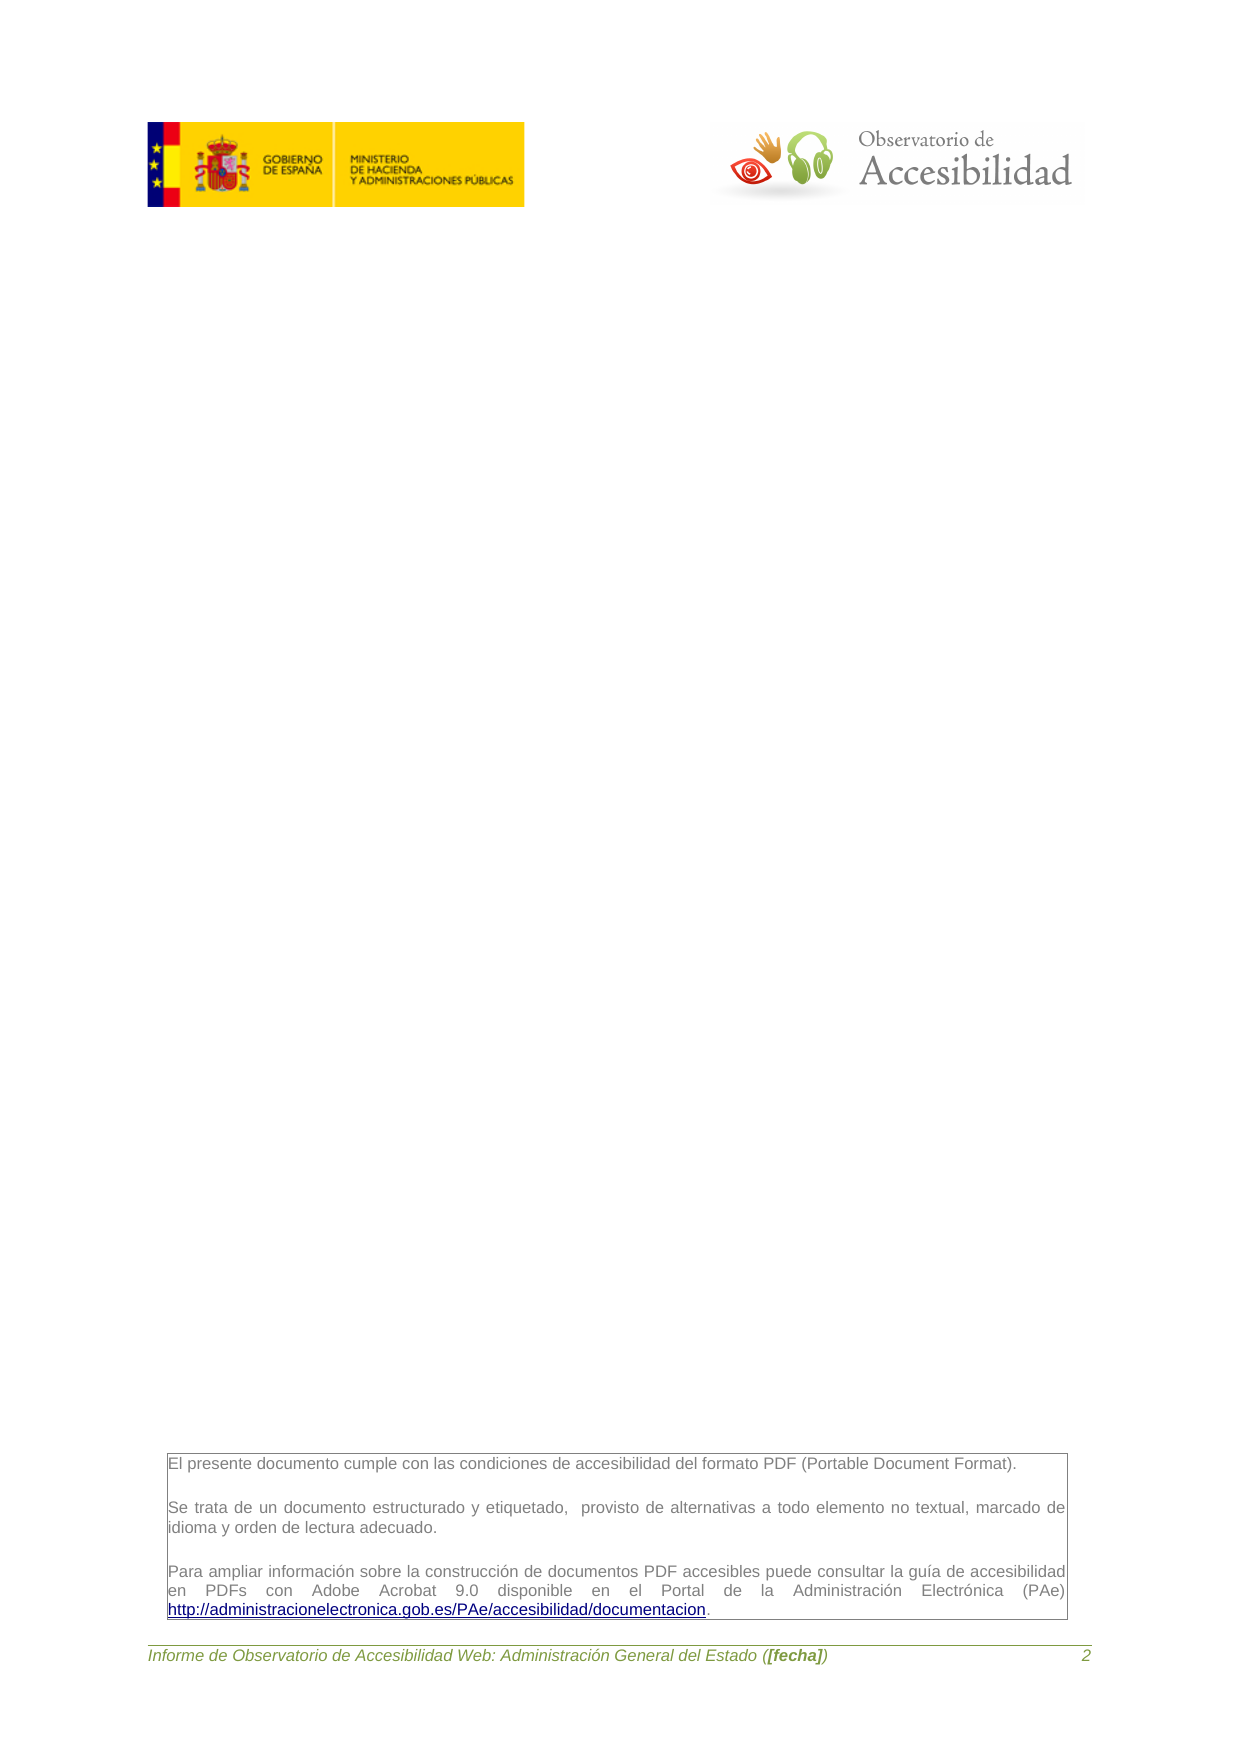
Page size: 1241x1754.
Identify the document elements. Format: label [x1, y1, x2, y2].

picture [147, 122, 525, 207]
picture [710, 122, 1086, 205]
